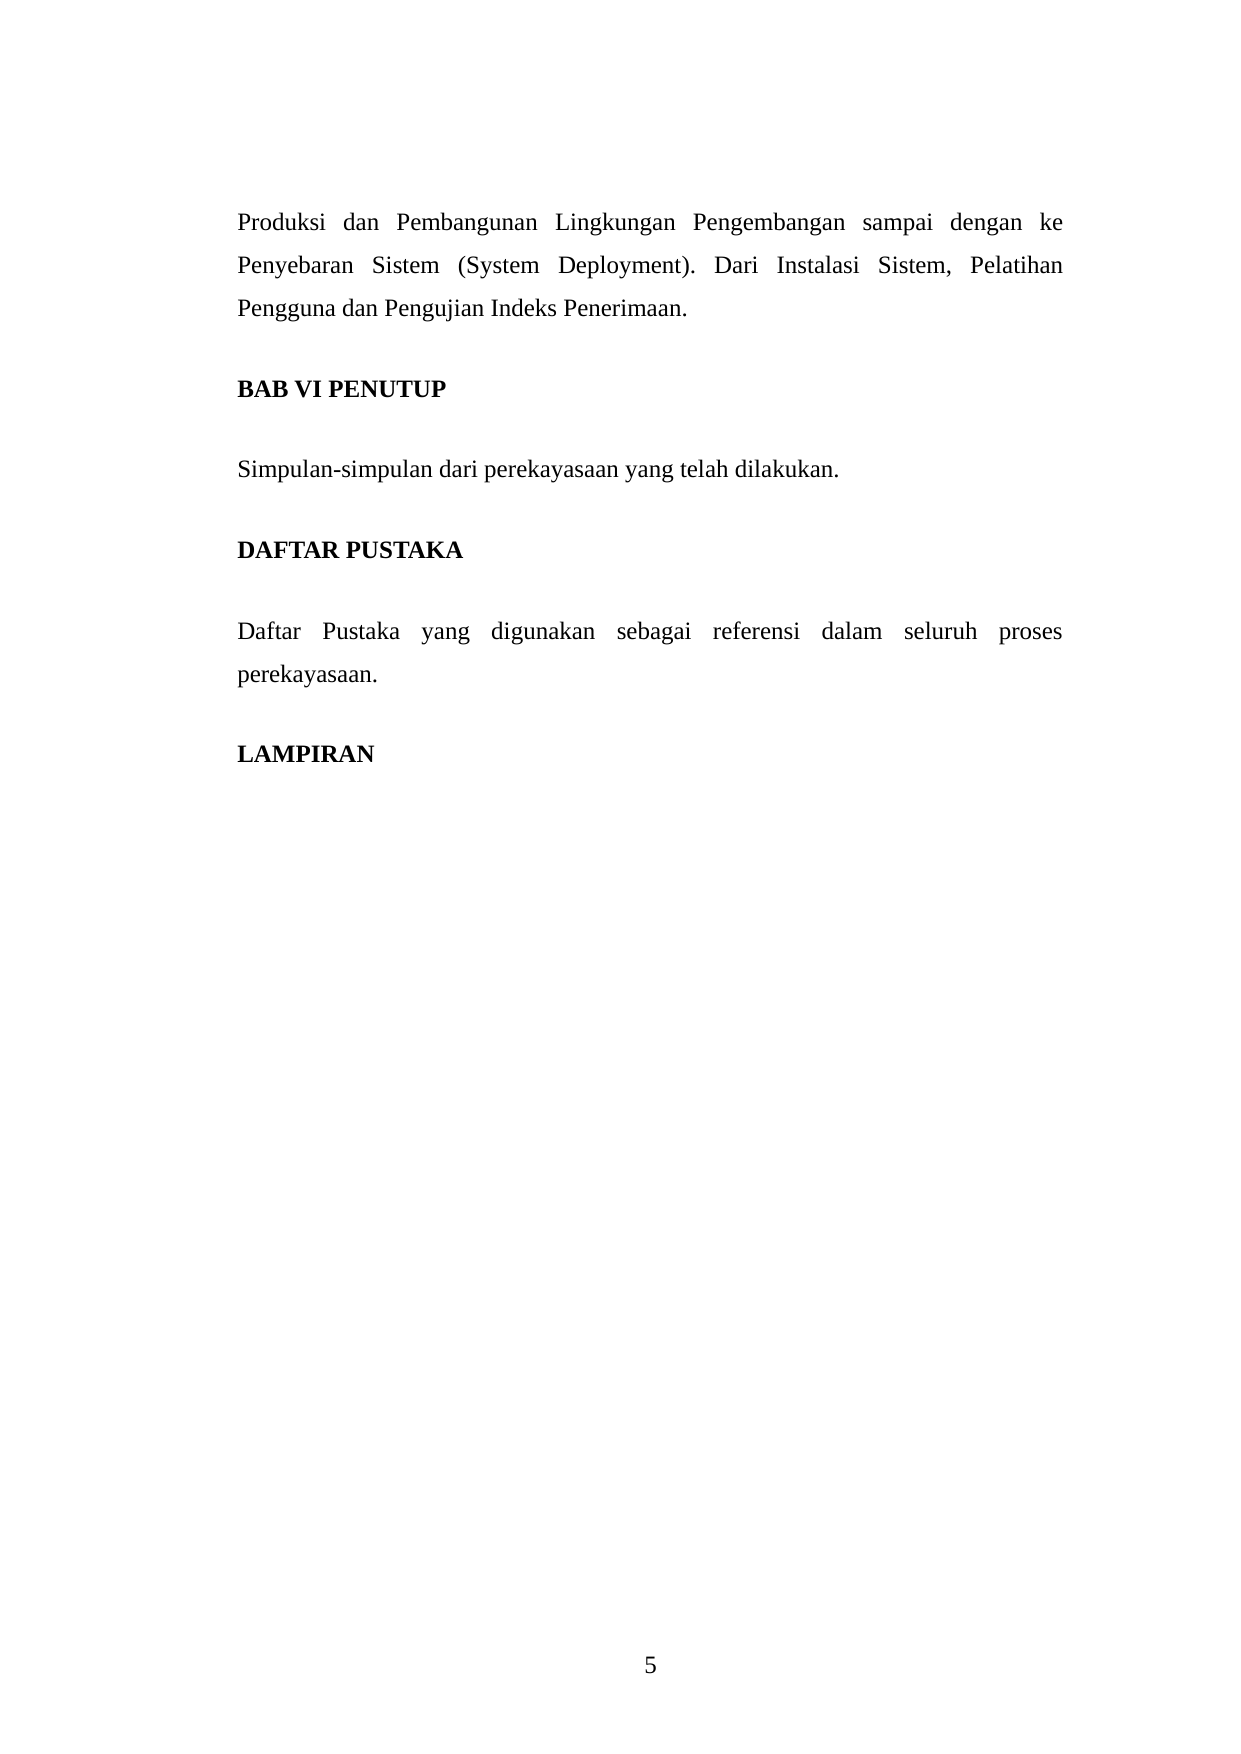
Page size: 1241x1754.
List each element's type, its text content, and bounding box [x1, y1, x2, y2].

text Daftar Pustaka yang digunakan sebagai referensi dalam seluruh proses perekayasaan. [237, 616, 1063, 688]
text Produksi dan Pembangunan Lingkungan Pengembangan sampai dengan ke Penyebaran Sistem (System Deployment). Dari Instalasi Sistem, Pelatihan Pengguna dan Pengujian Indeks Penerimaan. [237, 207, 1063, 322]
text BAB VI PENUTUP [237, 374, 1063, 403]
text DAFTAR PUSTAKA [237, 535, 1063, 564]
text LAMPIRAN [237, 739, 1063, 768]
text Simpulan-simpulan dari perekayasaan yang telah dilakukan. [237, 454, 1063, 483]
